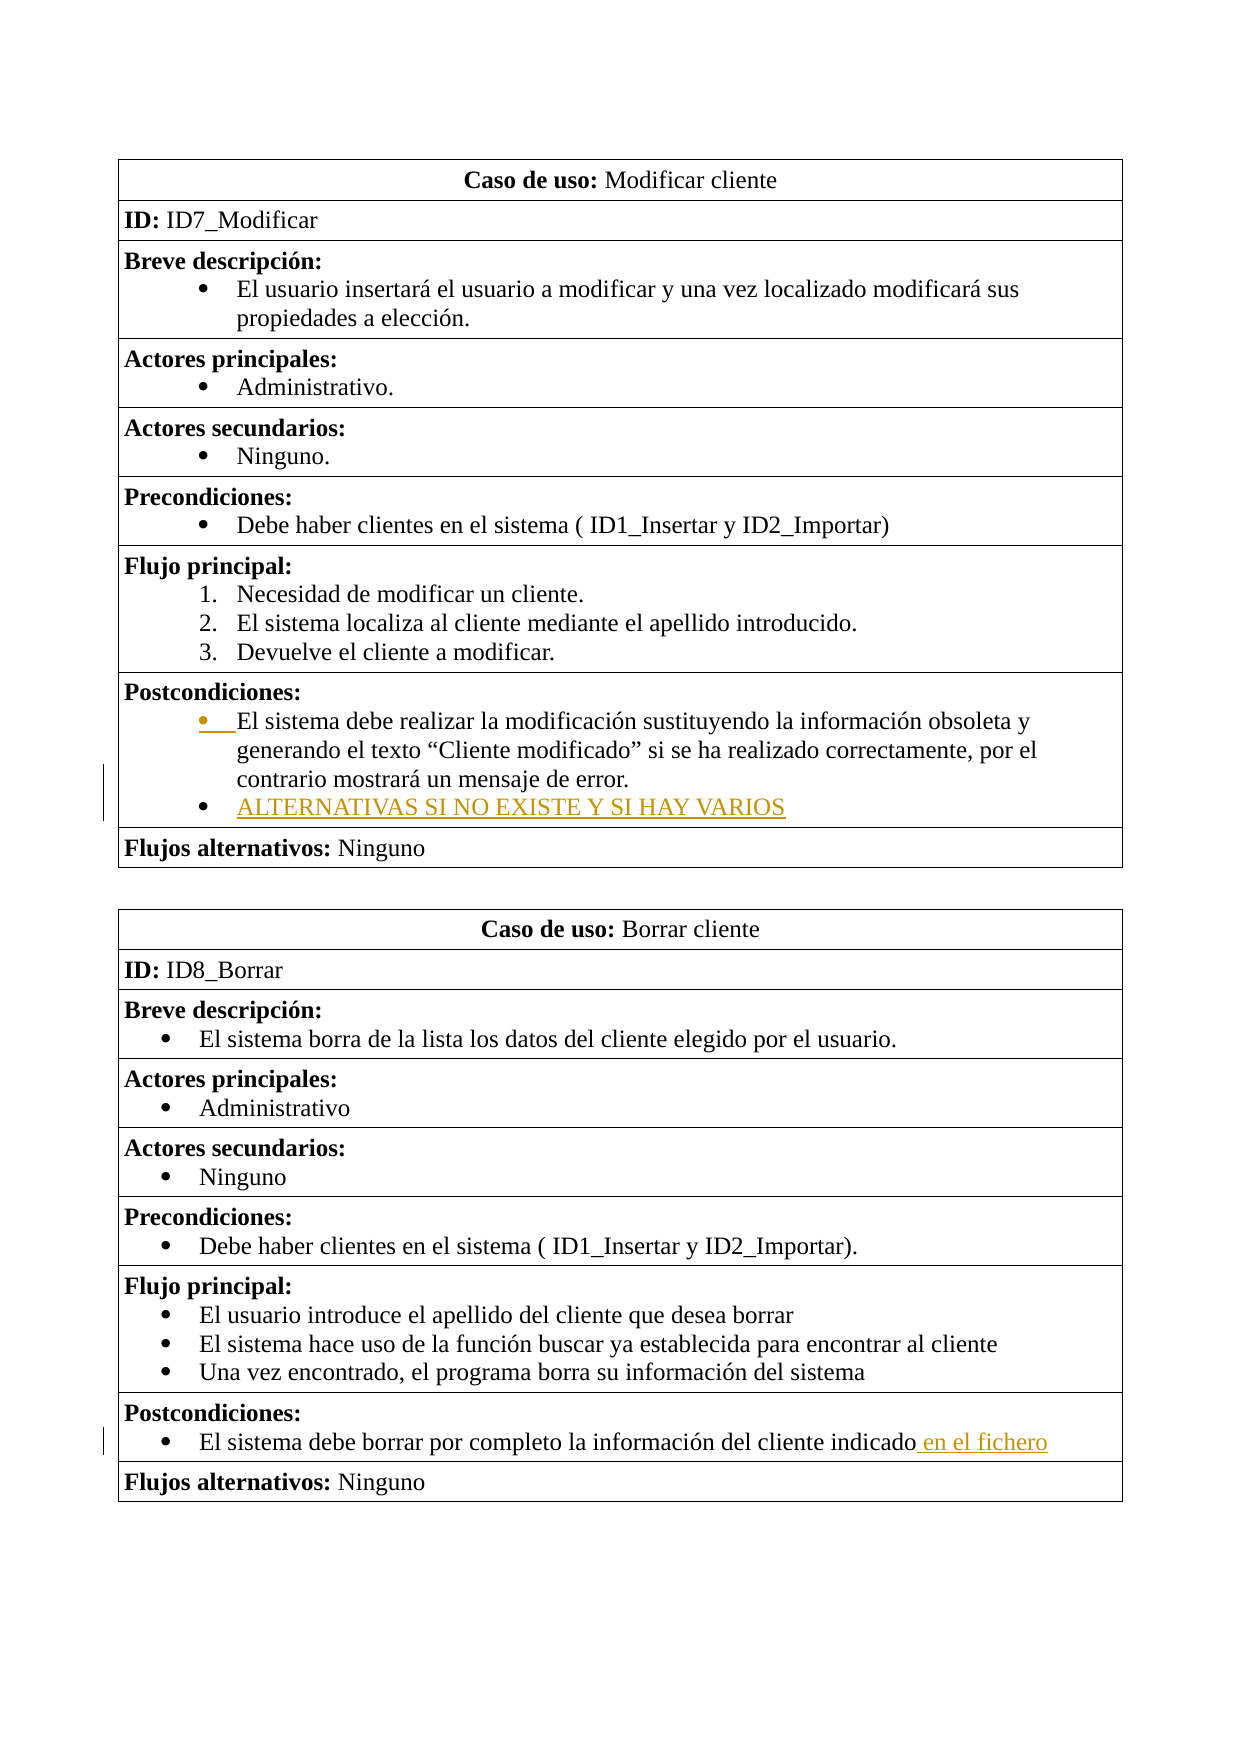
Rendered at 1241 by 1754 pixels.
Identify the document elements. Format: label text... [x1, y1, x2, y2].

table_cell Postcondiciones: El sistema debe realizar la modificación sustituyendo la información obsoleta y generando el texto “Cliente modificado” si se ha realizado correctamente, por el contrario mostrará un mensaje de error. ALTERNATIVAS SI NO EXISTE Y SI HAY VARIOS [119, 673, 1122, 827]
table_cell ID: ID7_Modificar [119, 201, 1122, 240]
table_cell Precondiciones: Debe haber clientes en el sistema ( ID1_Insertar y ID2_Importar). [119, 1197, 1122, 1265]
table_header Caso de uso: Borrar cliente [119, 910, 1122, 949]
table_cell Actores principales: Administrativo [119, 1059, 1122, 1127]
table_cell Flujo principal: El usuario introduce el apellido del cliente que desea borrar El sistema hace uso de la función buscar ya establecida para encontrar al cliente Una vez encontrado, el programa borra su información del sistema [119, 1266, 1122, 1392]
table_cell Flujos alternativos: Ninguno [119, 1462, 1122, 1501]
table_cell Breve descripción: El usuario insertará el usuario a modificar y una vez localizado modificará sus propiedades a elección. [119, 241, 1122, 338]
table_cell Flujo principal: Necesidad de modificar un cliente. El sistema localiza al cliente mediante el apellido introducido. Devuelve el cliente a modificar. [119, 546, 1122, 672]
table_cell Breve descripción: El sistema borra de la lista los datos del cliente elegido por el usuario. [119, 990, 1122, 1058]
table_cell ID: ID8_Borrar [119, 950, 1122, 989]
table_cell Actores secundarios: Ninguno. [119, 408, 1122, 476]
table_cell Flujos alternativos: Ninguno [119, 828, 1122, 867]
table_cell Postcondiciones: El sistema debe borrar por completo la información del cliente indicado en el fichero [119, 1393, 1122, 1461]
table_cell Precondiciones: Debe haber clientes en el sistema ( ID1_Insertar y ID2_Importar) [119, 477, 1122, 545]
table_cell Actores principales: Administrativo. [119, 339, 1122, 407]
table_header Caso de uso: Modificar cliente [119, 160, 1122, 200]
table_cell Actores secundarios: Ninguno [119, 1128, 1122, 1196]
